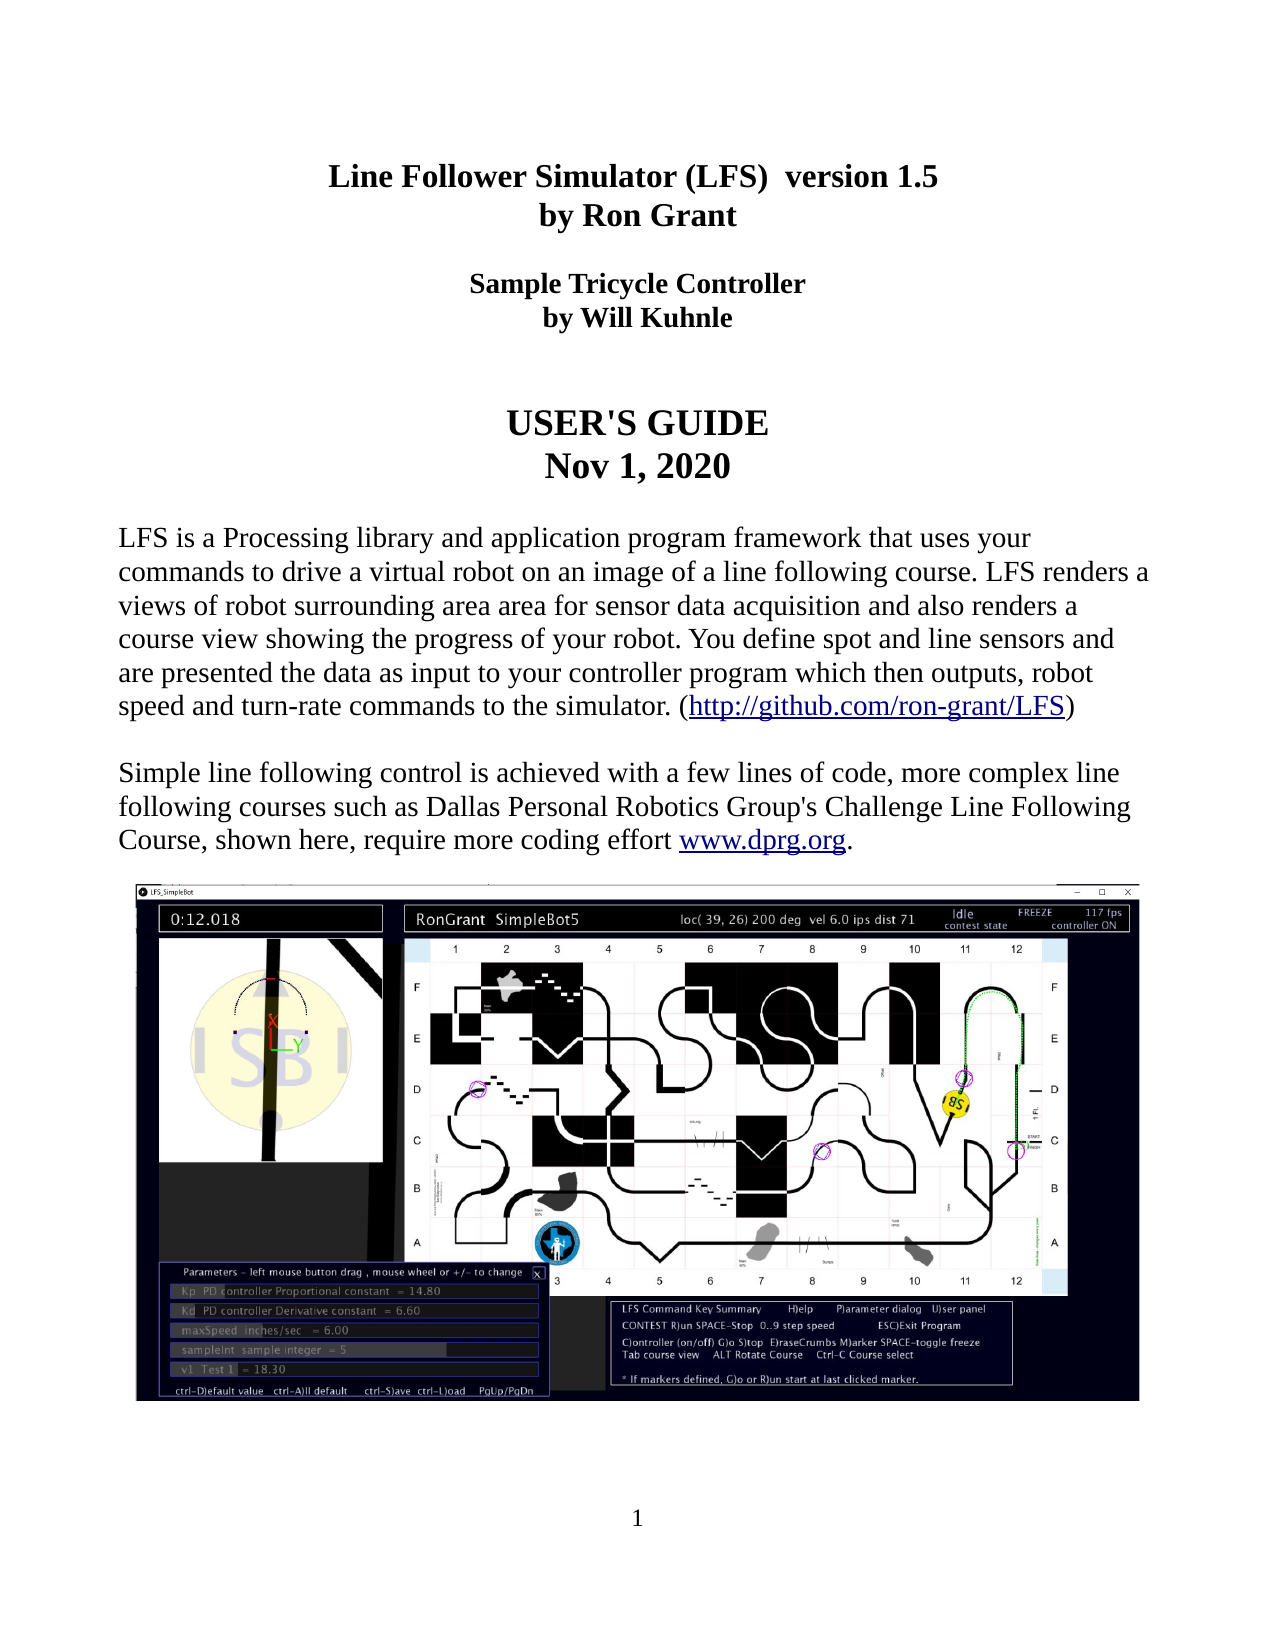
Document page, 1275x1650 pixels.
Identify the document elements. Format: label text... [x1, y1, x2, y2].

text Sample Tricycle Controller [118, 267, 1157, 300]
text by Ron Grant [118, 195, 1157, 233]
picture [135, 884, 1140, 1401]
text by Will Kuhnle [118, 300, 1157, 334]
text Simple line following control is achieved with a few lines of code, more complex line following courses such as Dallas Personal Robotics Group's Challenge Line Following Course, shown here, require more coding effort www.dprg.org. [118, 755, 1157, 856]
text Nov 1, 2020 [118, 444, 1157, 487]
text USER'S GUIDE [118, 401, 1157, 444]
text LFS is a Processing library and application program framework that uses your commands to drive a virtual robot on an image of a line following course. LFS renders a views of robot surrounding area area for sensor data acquisition and also renders a course view showing the progress of your robot. You define spot and line sensors and are presented the data as input to your controller program which then outputs, robot speed and turn-rate commands to the simulator. (http://github.com/ron-grant/LFS) [118, 521, 1157, 722]
text Line Follower Simulator (LFS) version 1.5 [118, 156, 1157, 195]
